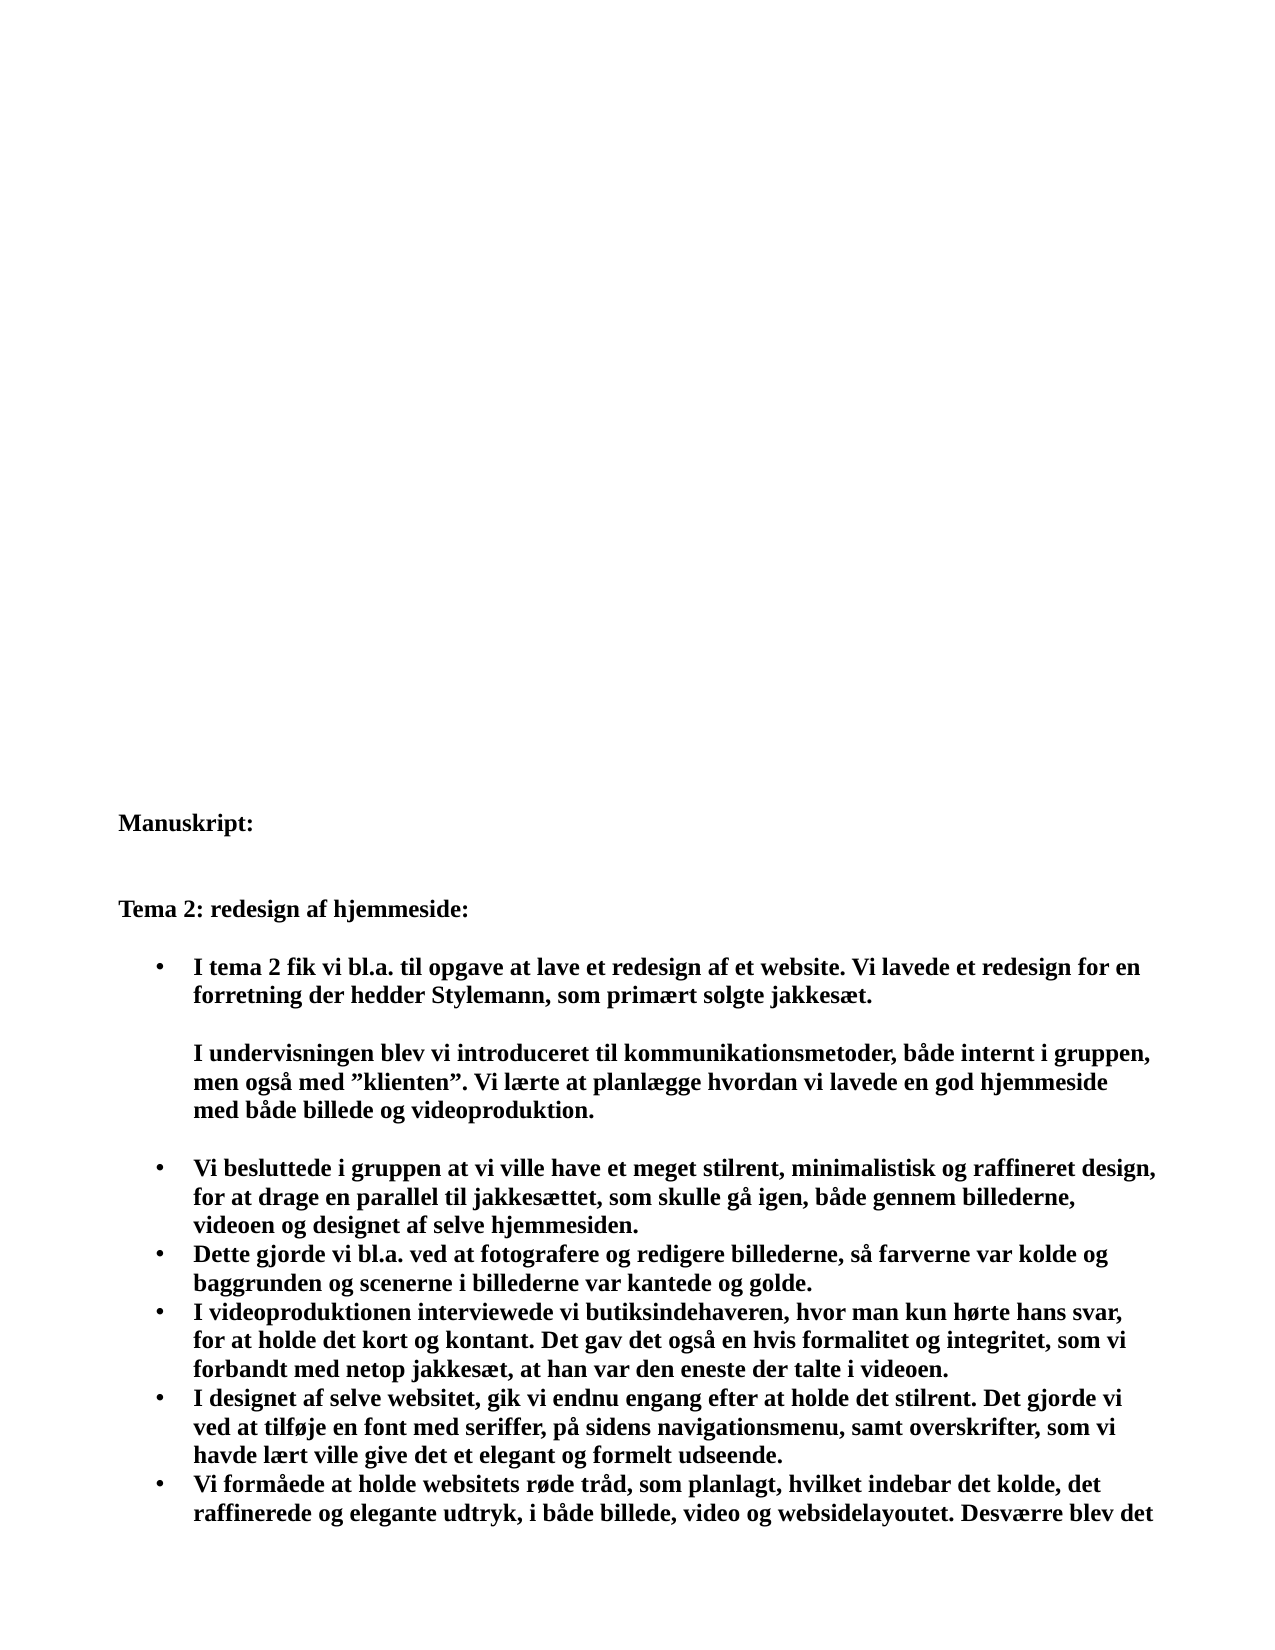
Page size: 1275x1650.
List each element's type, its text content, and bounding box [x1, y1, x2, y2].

text Manuskript: [118, 808, 1157, 837]
text Tema 2: redesign af hjemmeside: [118, 894, 1157, 923]
list I undervisningen blev vi introduceret til kommunikationsmetoder, både internt i gruppen, men også med ”klienten”. Vi lærte at planlægge hvordan vi lavede en god hjemmeside med både billede og videoproduktion. [156, 1038, 1157, 1124]
list I tema 2 fik vi bl.a. til opgave at lave et redesign af et website. Vi lavede et redesign for en forretning der hedder Stylemann, som primært solgte jakkesæt. [156, 952, 1157, 1009]
list Vi formåede at holde websitets røde tråd, som planlagt, hvilket indebar det kolde, det raffinerede og elegante udtryk, i både billede, video og websidelayoutet. Desværre blev det [156, 1469, 1157, 1527]
list I videoproduktionen interviewede vi butiksindehaveren, hvor man kun hørte hans svar, for at holde det kort og kontant. Det gav det også en hvis formalitet og integritet, som vi forbandt med netop jakkesæt, at han var den eneste der talte i videoen. [156, 1297, 1157, 1383]
list Vi besluttede i gruppen at vi ville have et meget stilrent, minimalistisk og raffineret design, for at drage en parallel til jakkesættet, som skulle gå igen, både gennem billederne, videoen og designet af selve hjemmesiden. [156, 1153, 1157, 1239]
list Dette gjorde vi bl.a. ved at fotografere og redigere billederne, så farverne var kolde og baggrunden og scenerne i billederne var kantede og golde. [156, 1239, 1157, 1297]
list I designet af selve websitet, gik vi endnu engang efter at holde det stilrent. Det gjorde vi ved at tilføje en font med seriffer, på sidens navigationsmenu, samt overskrifter, som vi havde lært ville give det et elegant og formelt udseende. [156, 1383, 1157, 1469]
